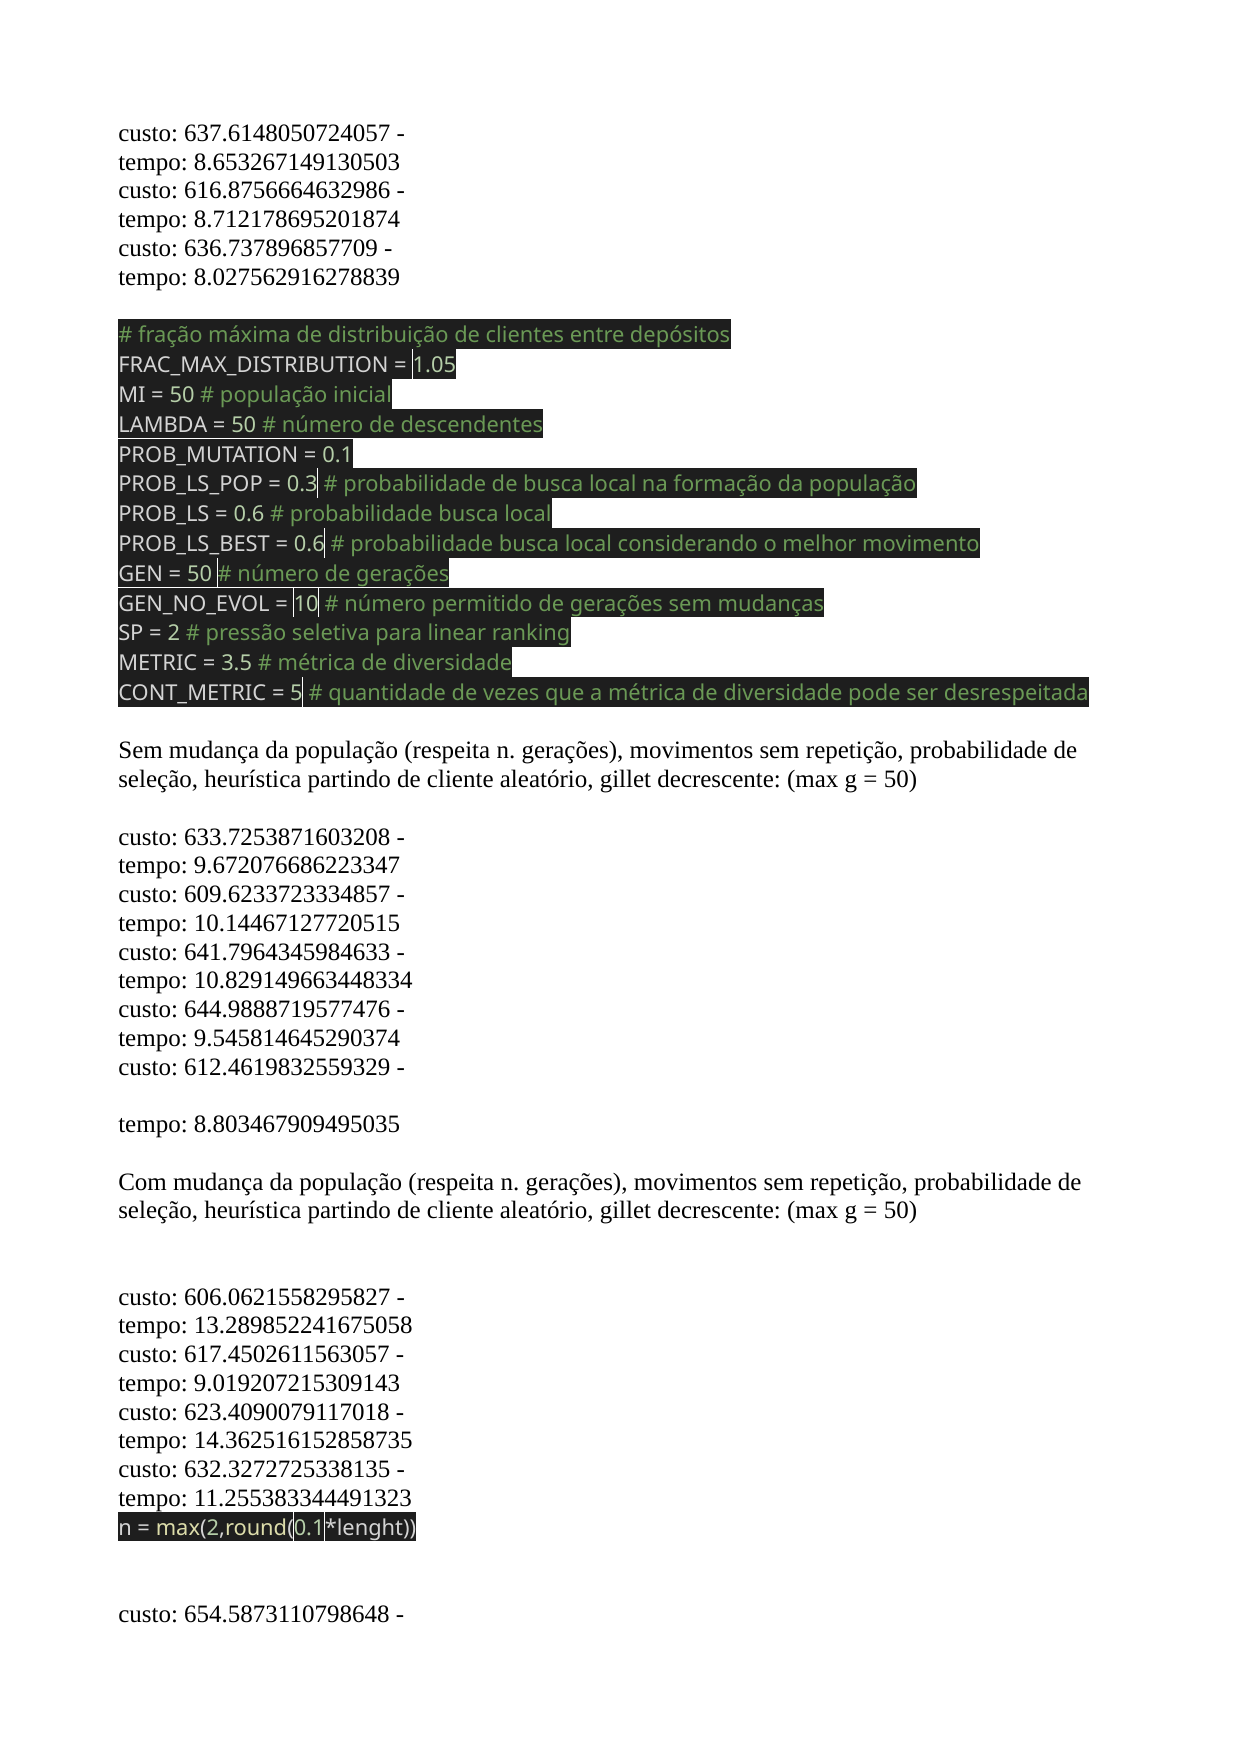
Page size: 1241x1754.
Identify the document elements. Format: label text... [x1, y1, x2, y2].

text tempo: 10.14467127720515 [118, 908, 1122, 937]
text custo: 636.737896857709 - [118, 233, 1122, 262]
text tempo: 14.362516152858735 [118, 1425, 1122, 1454]
text PROB_LS_BEST = 0.6 # probabilidade busca local considerando o melhor movimento [118, 528, 1122, 558]
text GEN = 50 # número de gerações [118, 558, 1122, 587]
text PROB_LS_POP = 0.3 # probabilidade de busca local na formação da população [118, 468, 1122, 498]
text custo: 632.3272725338135 - [118, 1454, 1122, 1483]
text MI = 50 # população inicial [118, 379, 1122, 409]
text custo: 644.9888719577476 - [118, 994, 1122, 1023]
text custo: 612.4619832559329 - [118, 1052, 1122, 1080]
text tempo: 9.545814645290374 [118, 1023, 1122, 1052]
text FRAC_MAX_DISTRIBUTION = 1.05 [118, 349, 1122, 379]
text tempo: 8.712178695201874 [118, 204, 1122, 233]
text tempo: 9.019207215309143 [118, 1368, 1122, 1397]
text GEN_NO_EVOL = 10 # número permitido de gerações sem mudanças [118, 587, 1122, 617]
text tempo: 8.653267149130503 [118, 147, 1122, 176]
text METRIC = 3.5 # métrica de diversidade [118, 647, 1122, 677]
text custo: 623.4090079117018 - [118, 1397, 1122, 1425]
text PROB_LS = 0.6 # probabilidade busca local [118, 498, 1122, 528]
text custo: 633.7253871603208 - [118, 822, 1122, 850]
text tempo: 13.289852241675058 [118, 1310, 1122, 1339]
text SP = 2 # pressão seletiva para linear ranking [118, 617, 1122, 647]
text PROB_MUTATION = 0.1 [118, 438, 1122, 468]
text custo: 616.8756664632986 - [118, 176, 1122, 204]
text tempo: 9.672076686223347 [118, 850, 1122, 879]
text tempo: 8.803467909495035 [118, 1109, 1122, 1138]
text tempo: 8.027562916278839 [118, 262, 1122, 291]
text custo: 641.7964345984633 - [118, 937, 1122, 965]
text custo: 654.5873110798648 - [118, 1599, 1122, 1628]
text tempo: 10.829149663448334 [118, 965, 1122, 994]
text custo: 606.0621558295827 - [118, 1282, 1122, 1310]
text custo: 609.6233723334857 - [118, 879, 1122, 908]
text n = max(2,round(0.1*lenght)) [118, 1512, 1122, 1541]
text tempo: 11.255383344491323 [118, 1483, 1122, 1512]
text LAMBDA = 50 # número de descendentes [118, 409, 1122, 438]
text CONT_METRIC = 5 # quantidade de vezes que a métrica de diversidade pode ser desrespeitada [118, 677, 1122, 707]
text custo: 617.4502611563057 - [118, 1339, 1122, 1368]
text # fração máxima de distribuição de clientes entre depósitos [118, 319, 1122, 349]
text Sem mudança da população (respeita n. gerações), movimentos sem repetição, probabilidade de seleção, heurística partindo de cliente aleatório, gillet decrescente: (max g = 50) [118, 735, 1122, 793]
text custo: 637.6148050724057 - [118, 118, 1122, 147]
text Com mudança da população (respeita n. gerações), movimentos sem repetição, probabilidade de seleção, heurística partindo de cliente aleatório, gillet decrescente: (max g = 50) [118, 1167, 1122, 1224]
